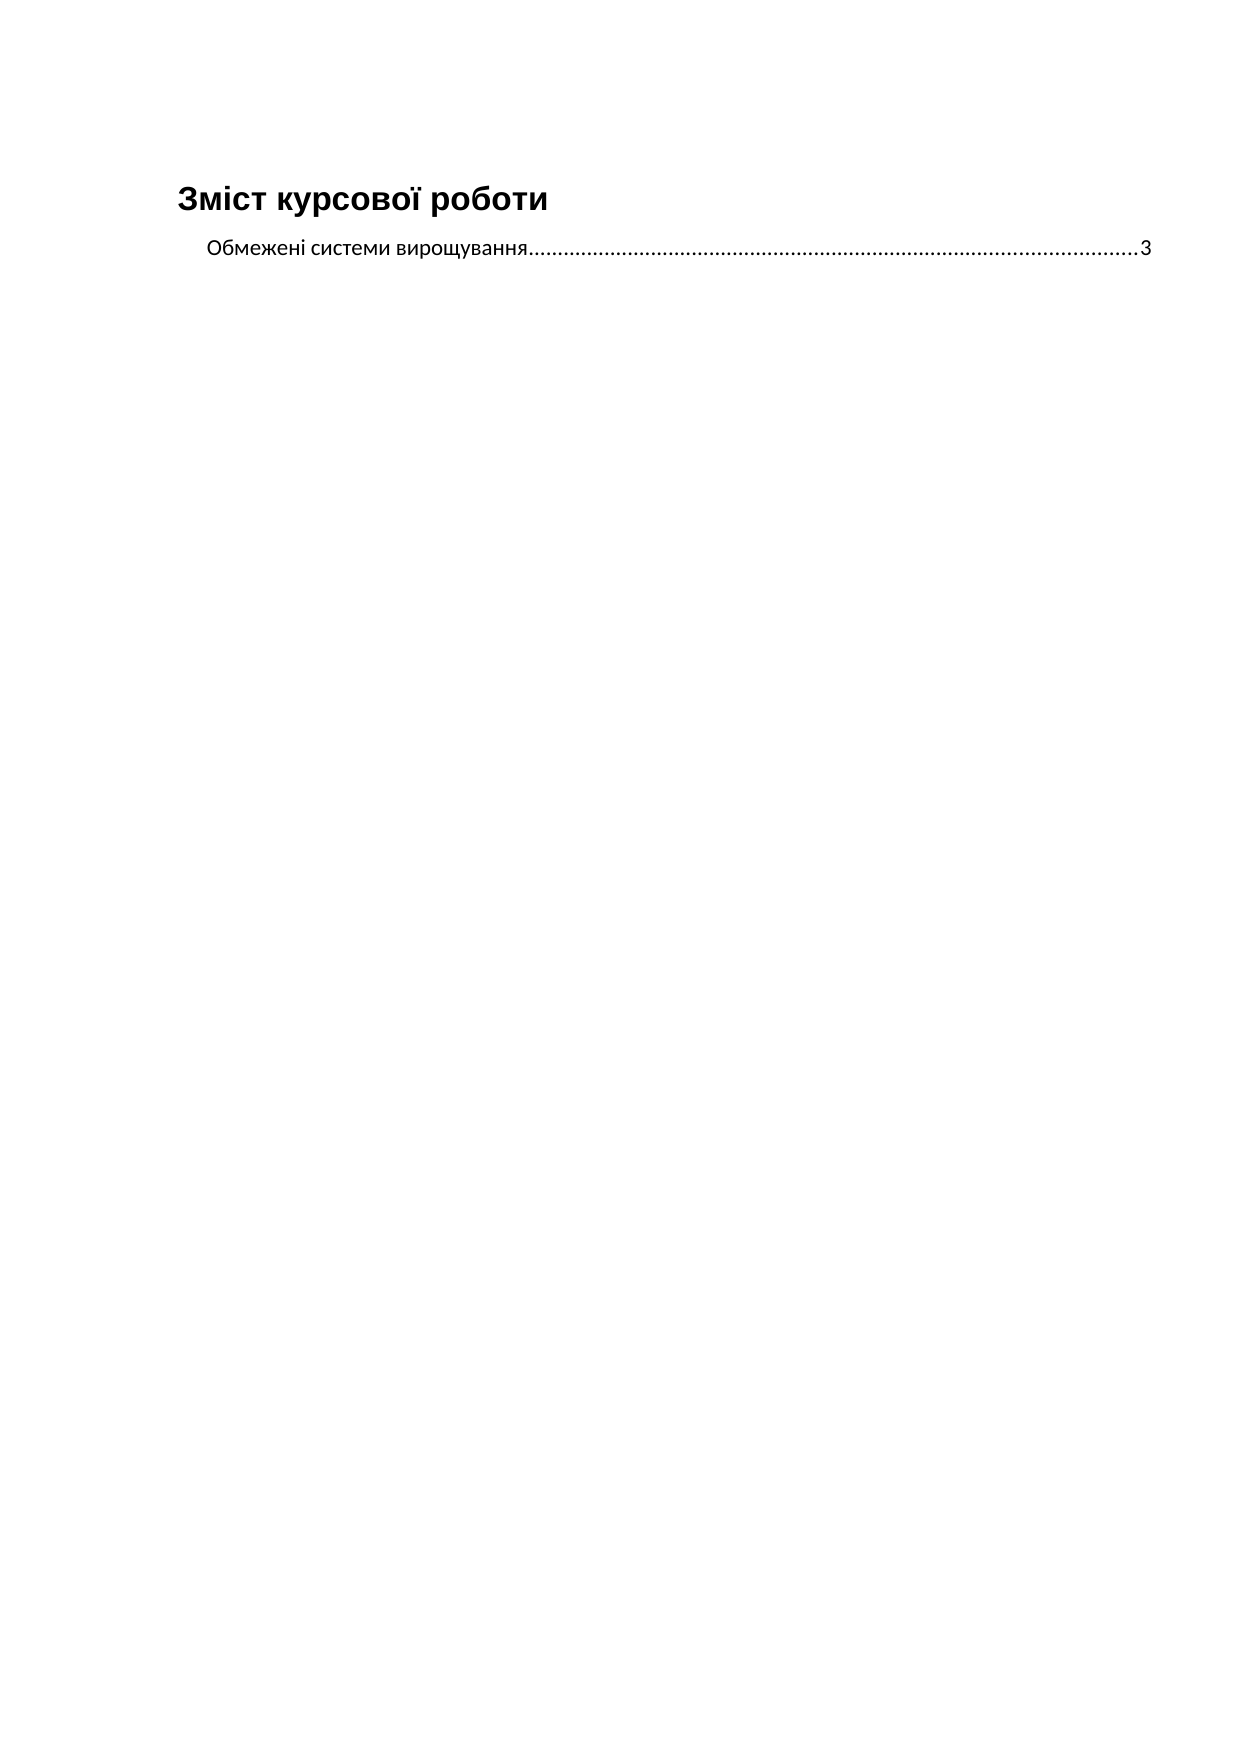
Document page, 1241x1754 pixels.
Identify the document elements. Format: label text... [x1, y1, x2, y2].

subtitle Зміст курсової роботи [177, 179, 1152, 218]
text Обмежені системи вирощування 3 [207, 233, 1152, 261]
